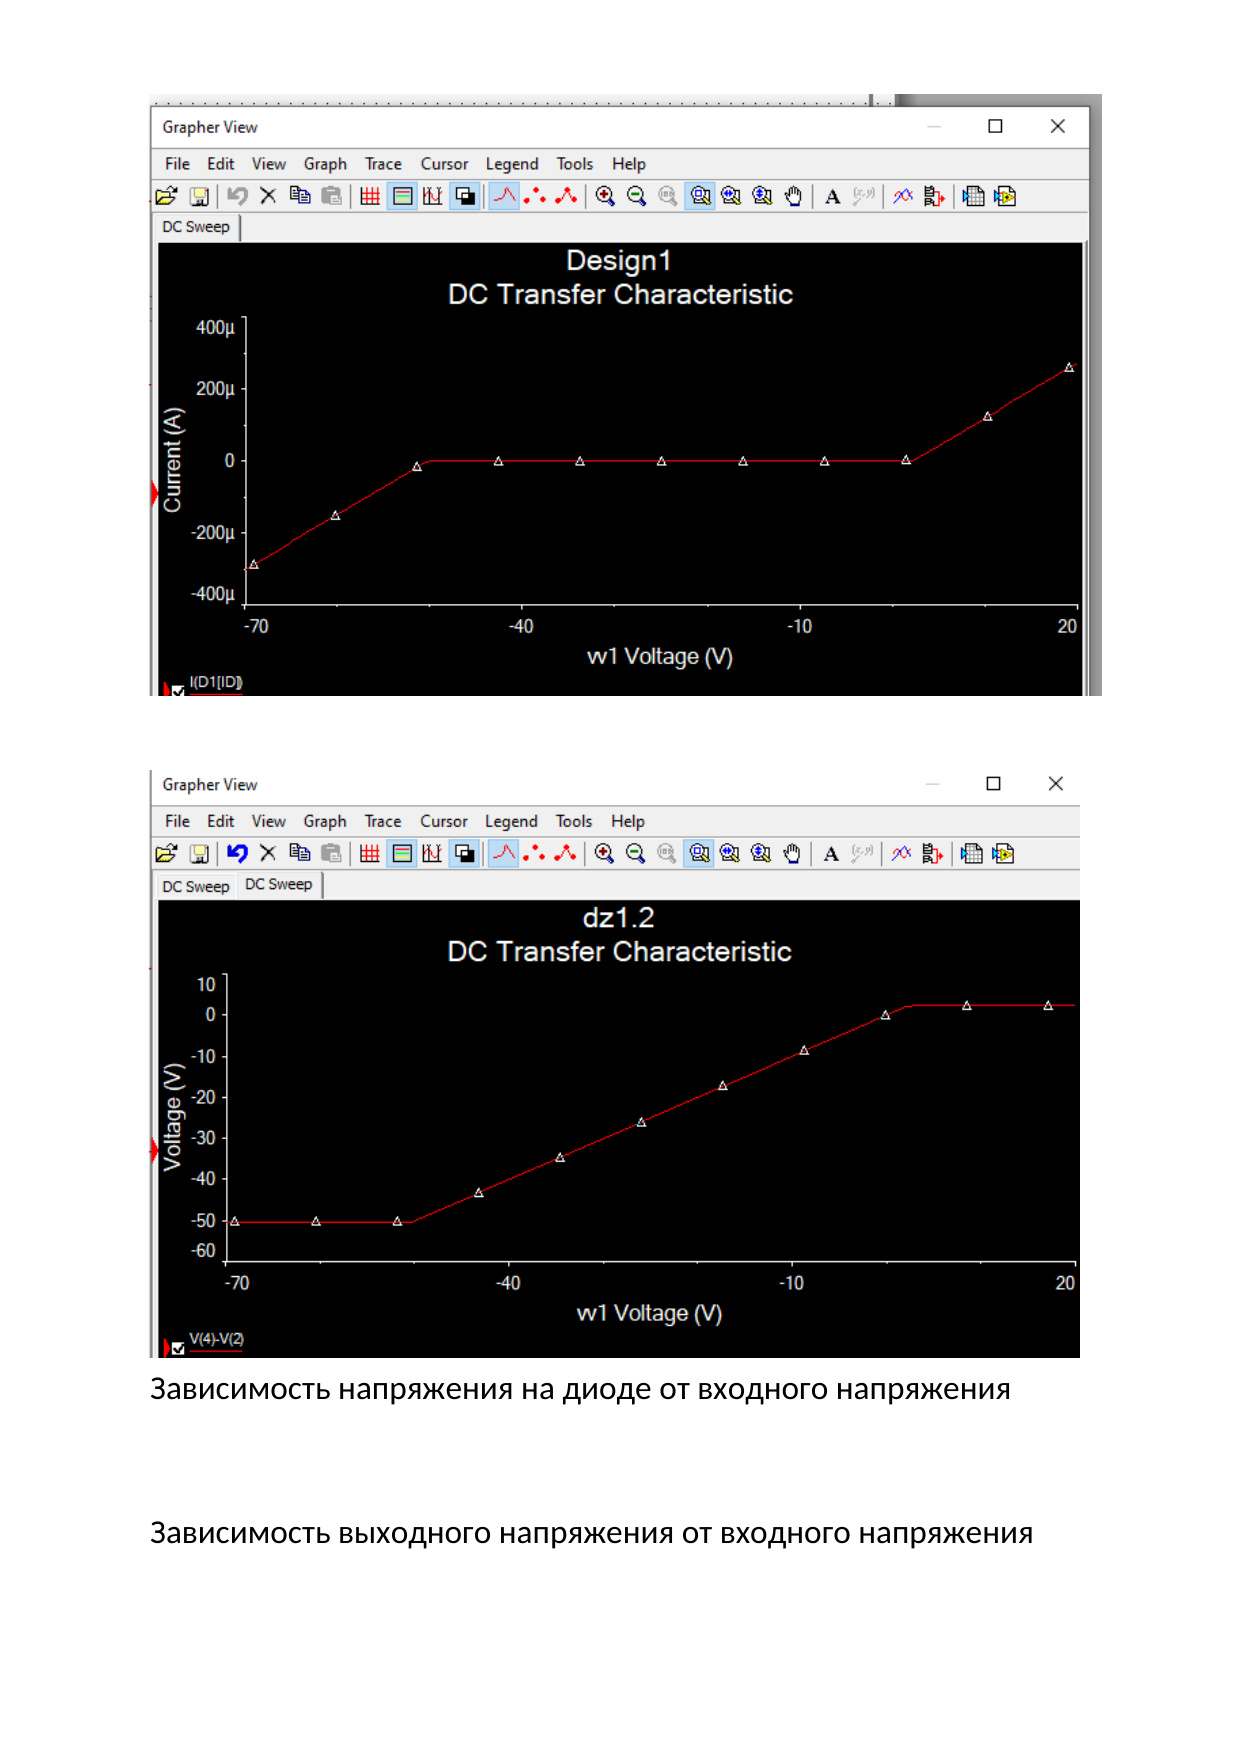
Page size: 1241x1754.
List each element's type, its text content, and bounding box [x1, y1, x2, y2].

picture [284, 94, 976, 696]
list Зависимость напряжения на диоде от входного напряжения [150, 732, 1165, 1408]
list Зависимость выходного напряжения от входного напряжения [150, 1511, 1165, 1551]
picture [278, 770, 941, 1358]
